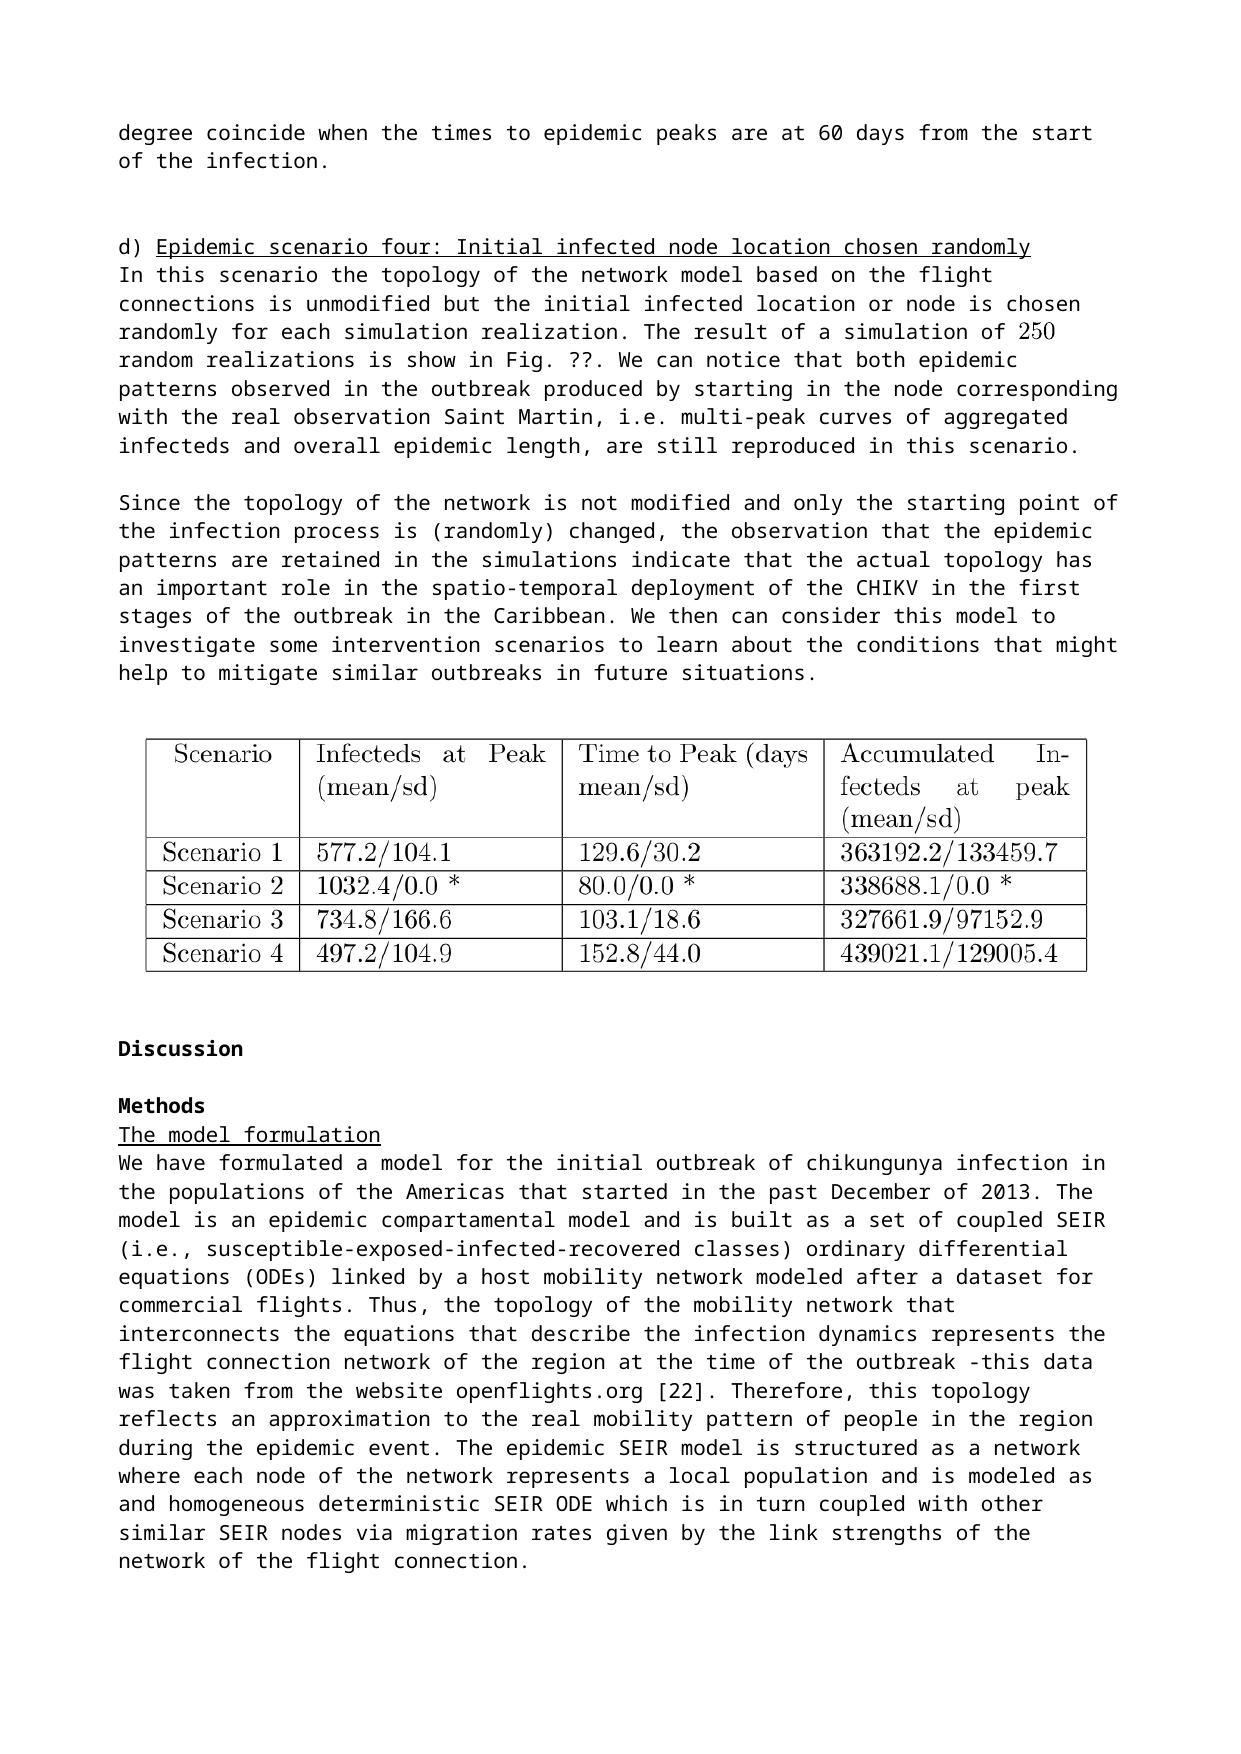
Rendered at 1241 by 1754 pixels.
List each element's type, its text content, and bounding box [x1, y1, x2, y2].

text Methods [118, 1091, 1122, 1120]
text commercial flights. Thus, the topology of the mobility network that interconnects the equations that describe the infection dynamics represents the flight connection network of the region at the time of the outbreak -this data was taken from the website openflights.org [22]. Therefore, this topology reflects an approximation to the real mobility pattern of people in the region during the epidemic event. The epidemic SEIR model is structured as a network where each node of the network represents a local population and is modeled as and homogeneous deterministic SEIR ODE which is in turn coupled with other similar SEIR nodes via migration rates given by the link strengths of the network of the flight connection. [118, 1291, 1122, 1575]
picture [138, 729, 1095, 978]
text In this scenario the topology of the network model based on the flight connections is unmodified but the initial infected location or node is chosen randomly for each simulation realization. The result of a simulation of random realizations is show in Fig. ??. We can notice that both epidemic patterns observed in the outbreak produced by starting in the node corresponding with the real observation Saint Martin, i.e. multi-peak curves of aggregated infecteds and overall epidemic length, are still reproduced in this scenario. [118, 260, 1122, 459]
text degree coincide when the times to epidemic peaks are at 60 days from the start of the infection. [118, 118, 1122, 175]
text Since the topology of the network is not modified and only the starting point of the infection process is (randomly) changed, the observation that the epidemic patterns are retained in the simulations indicate that the actual topology has an important role in the spatio-temporal deployment of the CHIKV in the first stages of the outbreak in the Caribbean. We then can consider this model to investigate some intervention scenarios to learn about the conditions that might [118, 488, 1122, 658]
text d) Epidemic scenario four: Initial infected node location chosen randomly [118, 232, 1122, 260]
text We have formulated a model for the initial outbreak of chikungunya infection in the populations of the Americas that started in the past December of 2013. The model is an epidemic compartamental model and is built as a set of coupled SEIR (i.e., susceptible-exposed-infected-recovered classes) ordinary differential equations (ODEs) linked by a host mobility network modeled after a dataset for [118, 1148, 1122, 1291]
text Discussion [118, 1034, 1122, 1063]
text help to mitigate similar outbreaks in future situations. [118, 658, 1122, 687]
text The model formulation [118, 1120, 1122, 1148]
